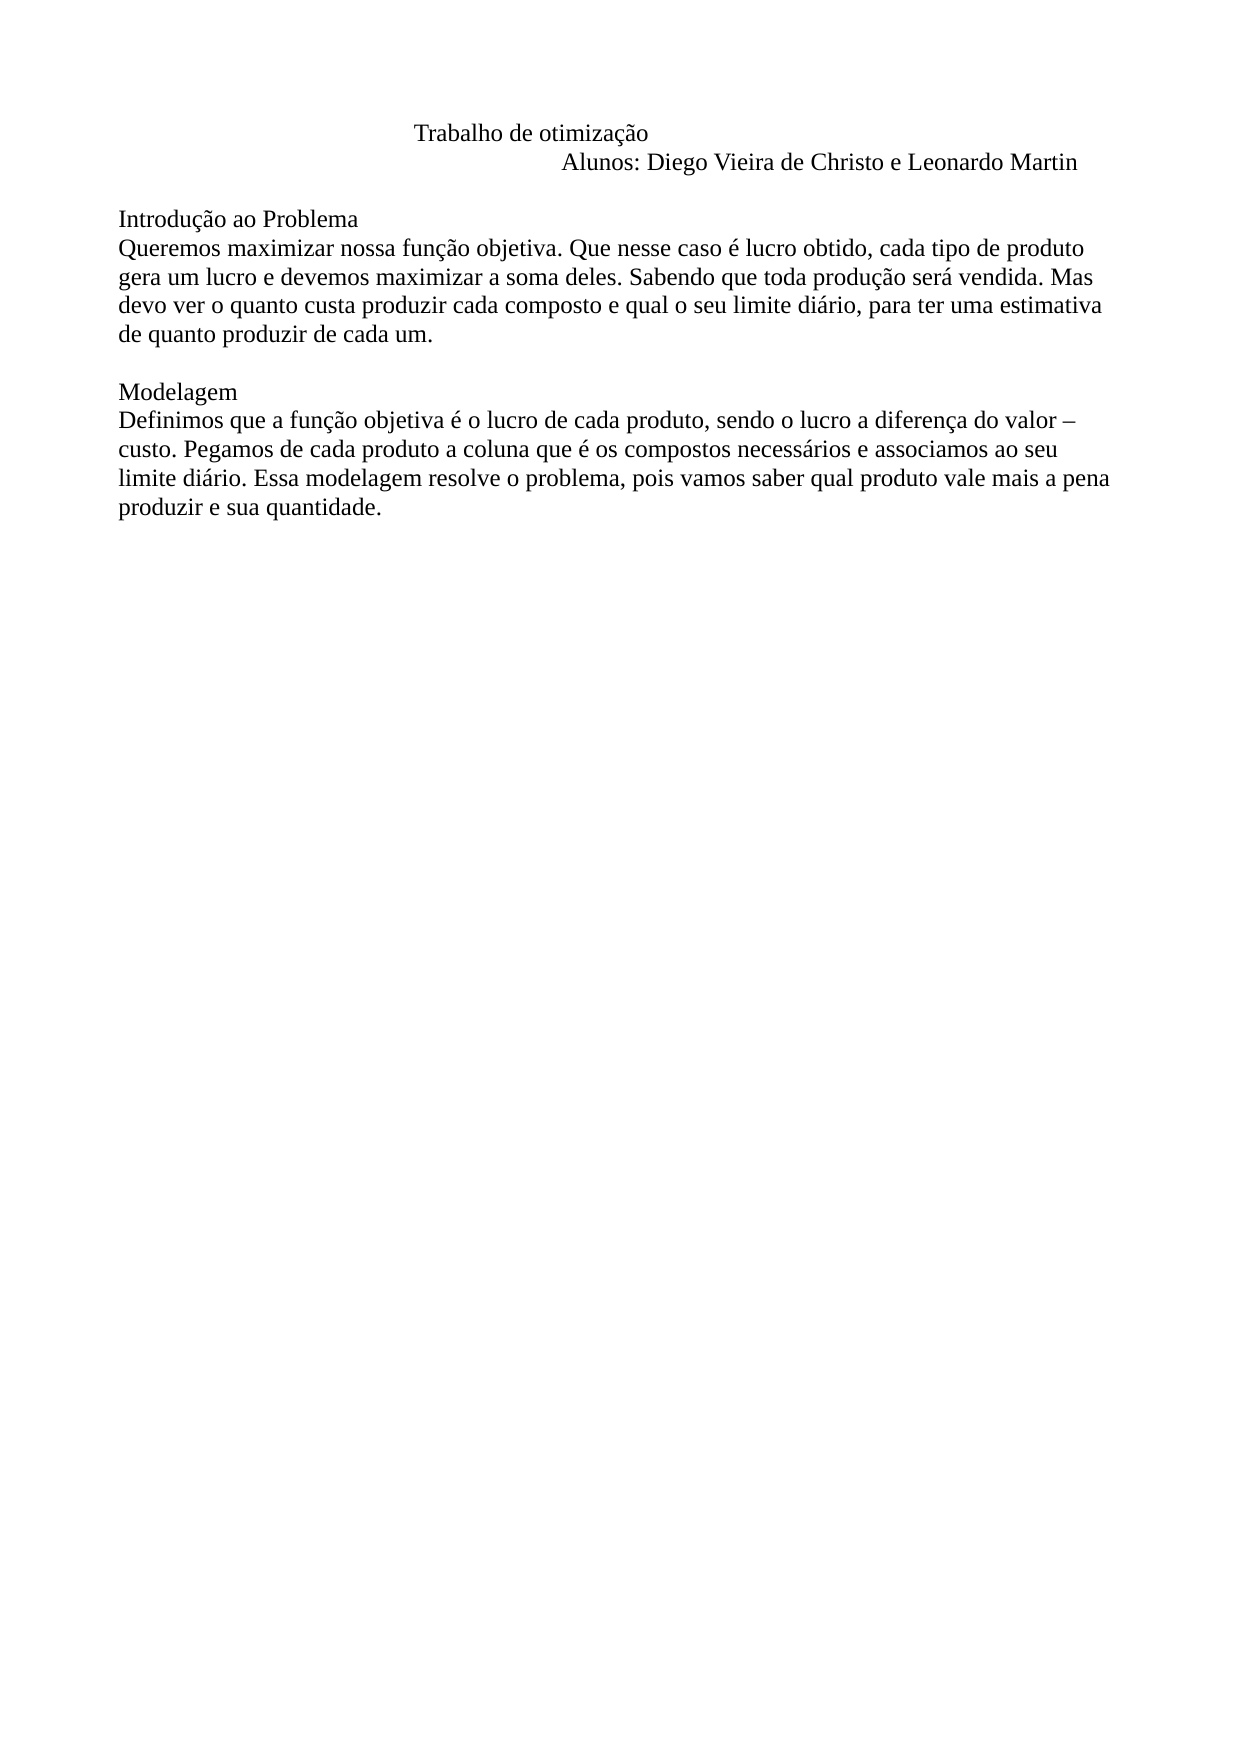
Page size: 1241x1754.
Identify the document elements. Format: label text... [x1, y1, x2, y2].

text Definimos que a função objetiva é o lucro de cada produto, sendo o lucro a diferença do valor – custo. Pegamos de cada produto a coluna que é os compostos necessários e associamos ao seu limite diário. Essa modelagem resolve o problema, pois vamos saber qual produto vale mais a pena produzir e sua quantidade. [118, 406, 1122, 521]
text Queremos maximizar nossa função objetiva. Que nesse caso é lucro obtido, cada tipo de produto gera um lucro e devemos maximizar a soma deles. Sabendo que toda produção será vendida. Mas devo ver o quanto custa produzir cada composto e qual o seu limite diário, para ter uma estimativa de quanto produzir de cada um. [118, 233, 1122, 348]
text Trabalho de otimização [118, 118, 1122, 147]
text Introdução ao Problema [118, 204, 1122, 233]
text Alunos: Diego Vieira de Christo e Leonardo Martin [118, 147, 1122, 176]
text Modelagem [118, 377, 1122, 406]
